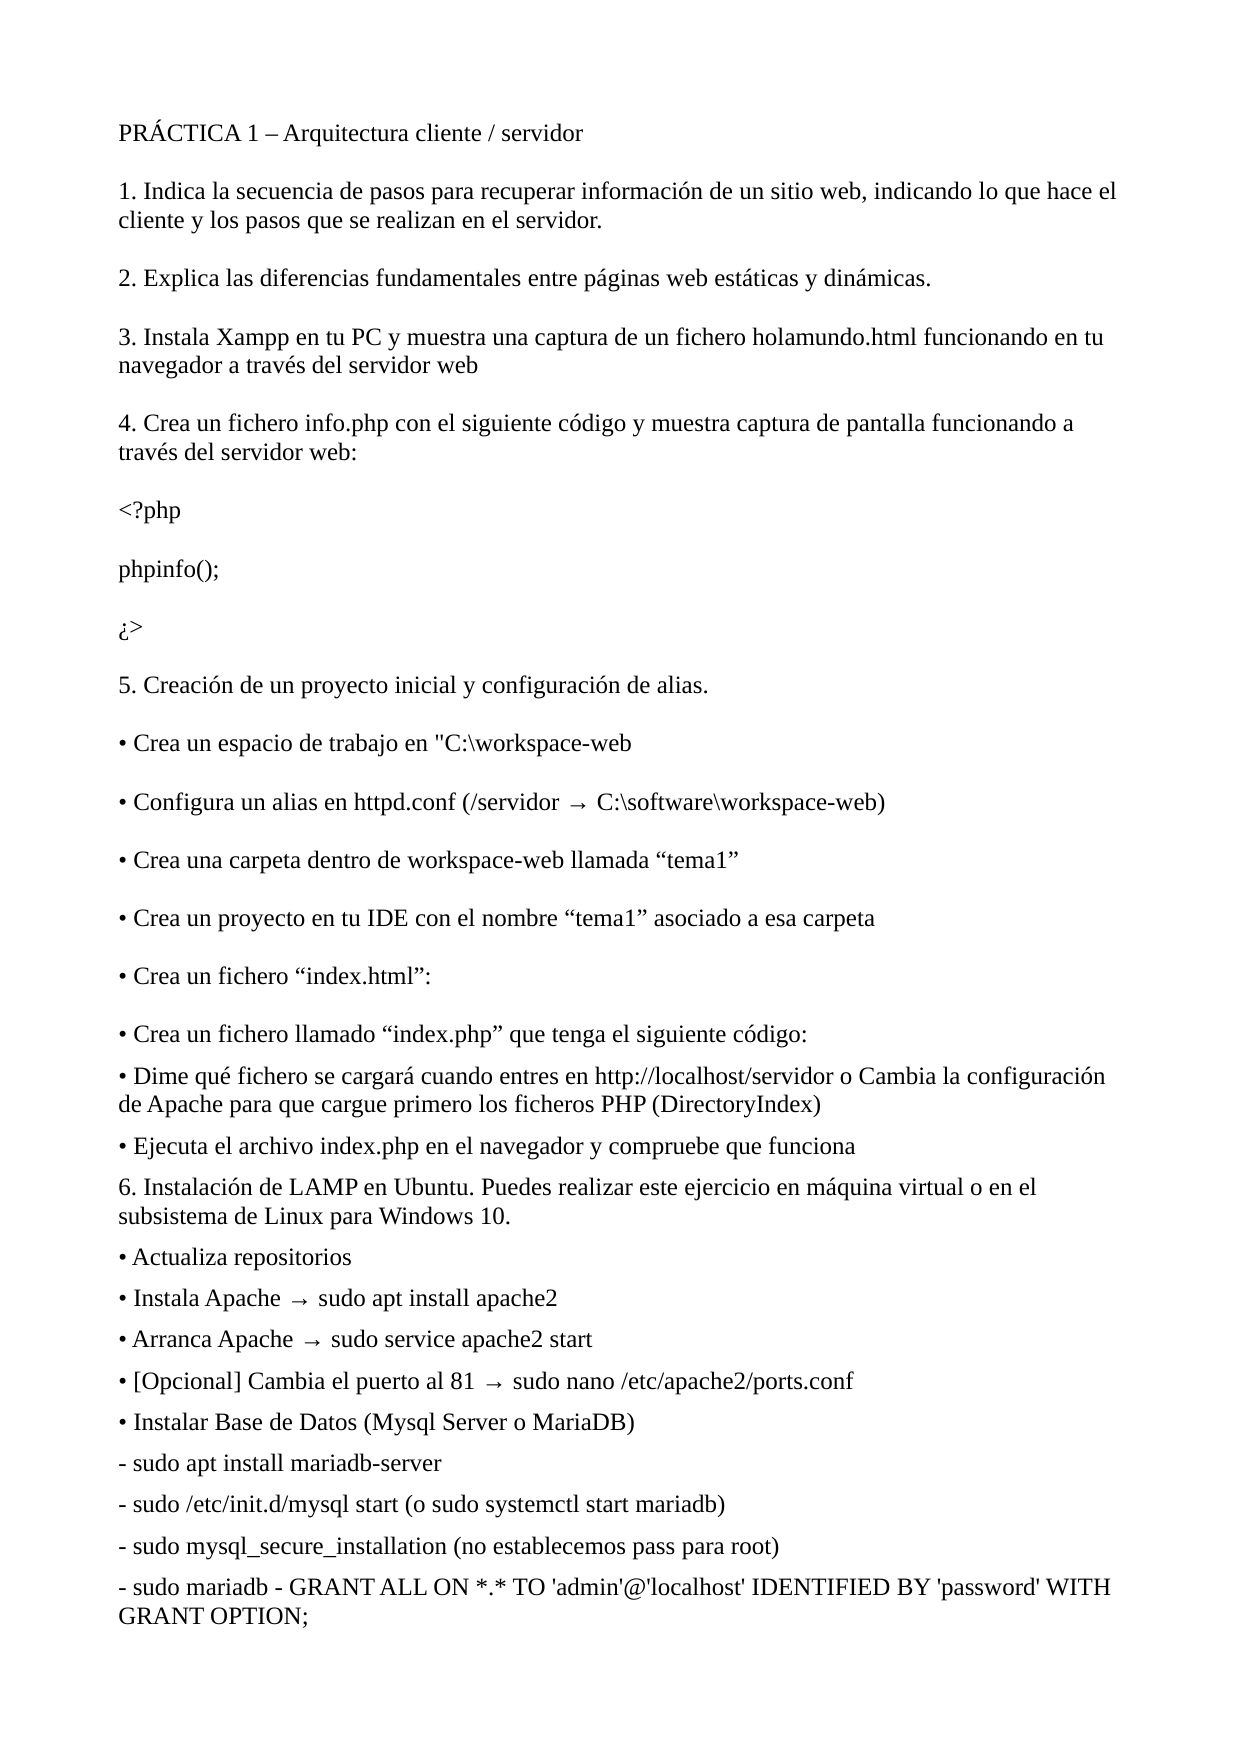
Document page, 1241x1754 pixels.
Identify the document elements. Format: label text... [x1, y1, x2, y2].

text 4. Crea un fichero info.php con el siguiente código y muestra captura de pantalla funcionando a través del servidor web: [118, 408, 1122, 466]
text • Dime qué fichero se cargará cuando entres en http://localhost/servidor o Cambia la configuración de Apache para que cargue primero los ficheros PHP (DirectoryIndex) [118, 1061, 1122, 1118]
text • Instala Apache → sudo apt install apache2 [118, 1283, 1122, 1312]
text - sudo /etc/init.d/mysql start (o sudo systemctl start mariadb) [118, 1489, 1122, 1518]
text - sudo mysql_secure_installation (no establecemos pass para root) [118, 1531, 1122, 1559]
text • Actualiza repositorios [118, 1242, 1122, 1271]
text PRÁCTICA 1 – Arquitectura cliente / servidor [118, 118, 1122, 147]
text 2. Explica las diferencias fundamentales entre páginas web estáticas y dinámicas. [118, 263, 1122, 292]
text <?php [118, 496, 1122, 524]
text • [Opcional] Cambia el puerto al 81 → sudo nano /etc/apache2/ports.conf [118, 1366, 1122, 1394]
text ¿> [118, 612, 1122, 641]
text 1. Indica la secuencia de pasos para recuperar información de un sitio web, indicando lo que hace el cliente y los pasos que se realizan en el servidor. [118, 176, 1122, 234]
text • Instalar Base de Datos (Mysql Server o MariaDB) [118, 1407, 1122, 1436]
text • Crea un proyecto en tu IDE con el nombre “tema1” asociado a esa carpeta [118, 903, 1122, 932]
text - sudo apt install mariadb-server [118, 1448, 1122, 1477]
text • Crea un fichero llamado “index.php” que tenga el siguiente código: [118, 1019, 1122, 1048]
text 3. Instala Xampp en tu PC y muestra una captura de un fichero holamundo.html funcionando en tu navegador a través del servidor web [118, 322, 1122, 379]
text 5. Creación de un proyecto inicial y configuración de alias. [118, 670, 1122, 699]
text • Crea una carpeta dentro de workspace-web llamada “tema1” [118, 845, 1122, 874]
text • Crea un fichero “index.html”: [118, 961, 1122, 990]
text • Ejecuta el archivo index.php en el navegador y compruebe que funciona [118, 1131, 1122, 1159]
text phpinfo(); [118, 554, 1122, 582]
text - sudo mariadb - GRANT ALL ON *.* TO 'admin'@'localhost' IDENTIFIED BY 'password' WITH GRANT OPTION; [118, 1572, 1122, 1629]
text • Crea un espacio de trabajo en "C:\workspace-web [118, 728, 1122, 757]
text • Configura un alias en httpd.conf (/servidor → C:\software\workspace-web) [118, 787, 1122, 815]
text • Arranca Apache → sudo service apache2 start [118, 1324, 1122, 1353]
text 6. Instalación de LAMP en Ubuntu. Puedes realizar este ejercicio en máquina virtual o en el subsistema de Linux para Windows 10. [118, 1172, 1122, 1229]
